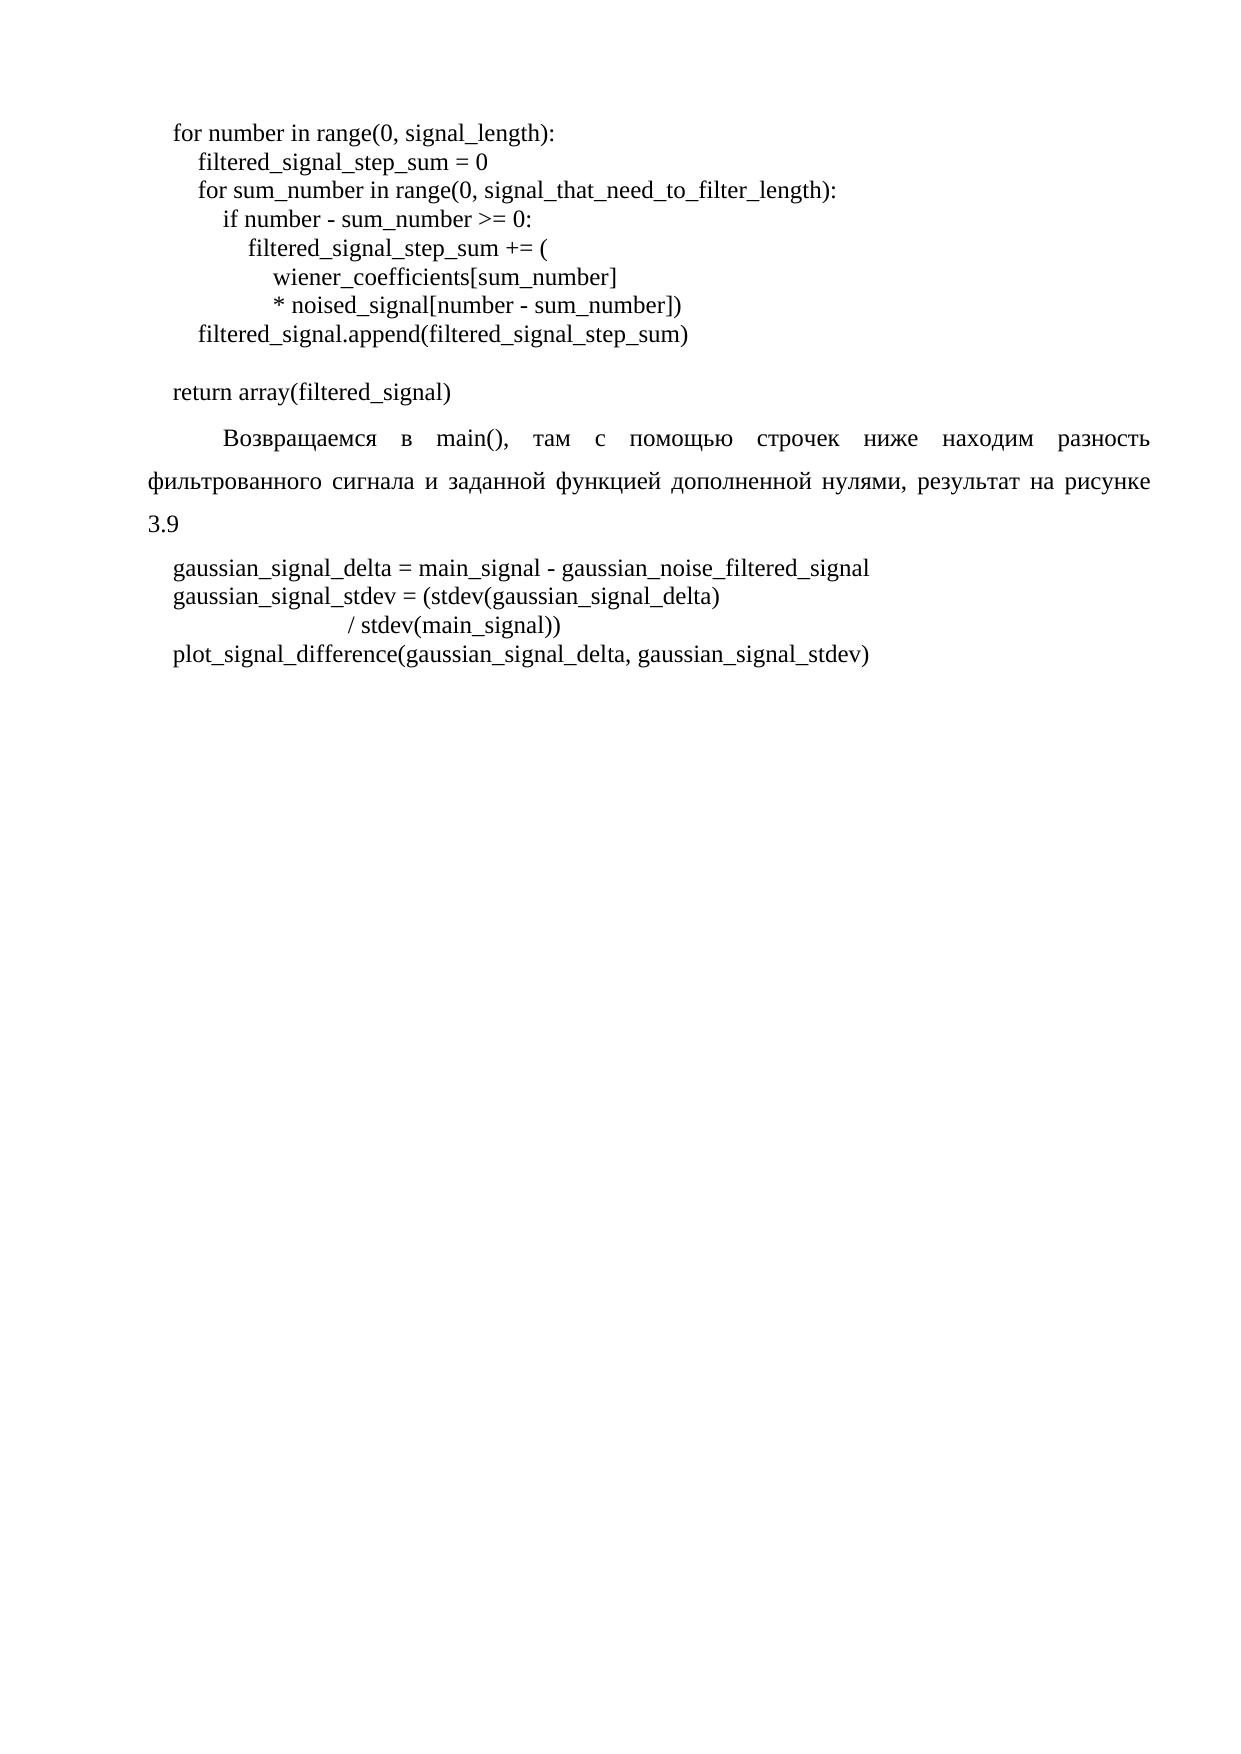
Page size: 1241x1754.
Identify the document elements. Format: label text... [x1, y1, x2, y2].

text Возвращаемся в main(), там с помощью строчек ниже находим разность фильтрованного сигнала и заданной функцией дополненной нулями, результат на рисунке 3.9 [148, 423, 1152, 538]
text * noised_signal[number - sum_number]) [148, 291, 1152, 319]
text filtered_signal.append(filtered_signal_step_sum) [148, 319, 1152, 348]
text plot_signal_difference(gaussian_signal_delta, gaussian_signal_stdev) [148, 639, 1152, 668]
text filtered_signal_step_sum += ( [148, 233, 1152, 262]
text for sum_number in range(0, signal_that_need_to_filter_length): [148, 176, 1152, 204]
text gaussian_signal_delta = main_signal - gaussian_noise_filtered_signal [148, 553, 1152, 581]
text gaussian_signal_stdev = (stdev(gaussian_signal_delta) [148, 581, 1152, 610]
text return array(filtered_signal) [148, 377, 1152, 406]
text for number in range(0, signal_length): [148, 118, 1152, 147]
text if number - sum_number >= 0: [148, 204, 1152, 233]
text / stdev(main_signal)) [148, 610, 1152, 639]
text wiener_coefficients[sum_number] [148, 262, 1152, 291]
text filtered_signal_step_sum = 0 [148, 147, 1152, 176]
